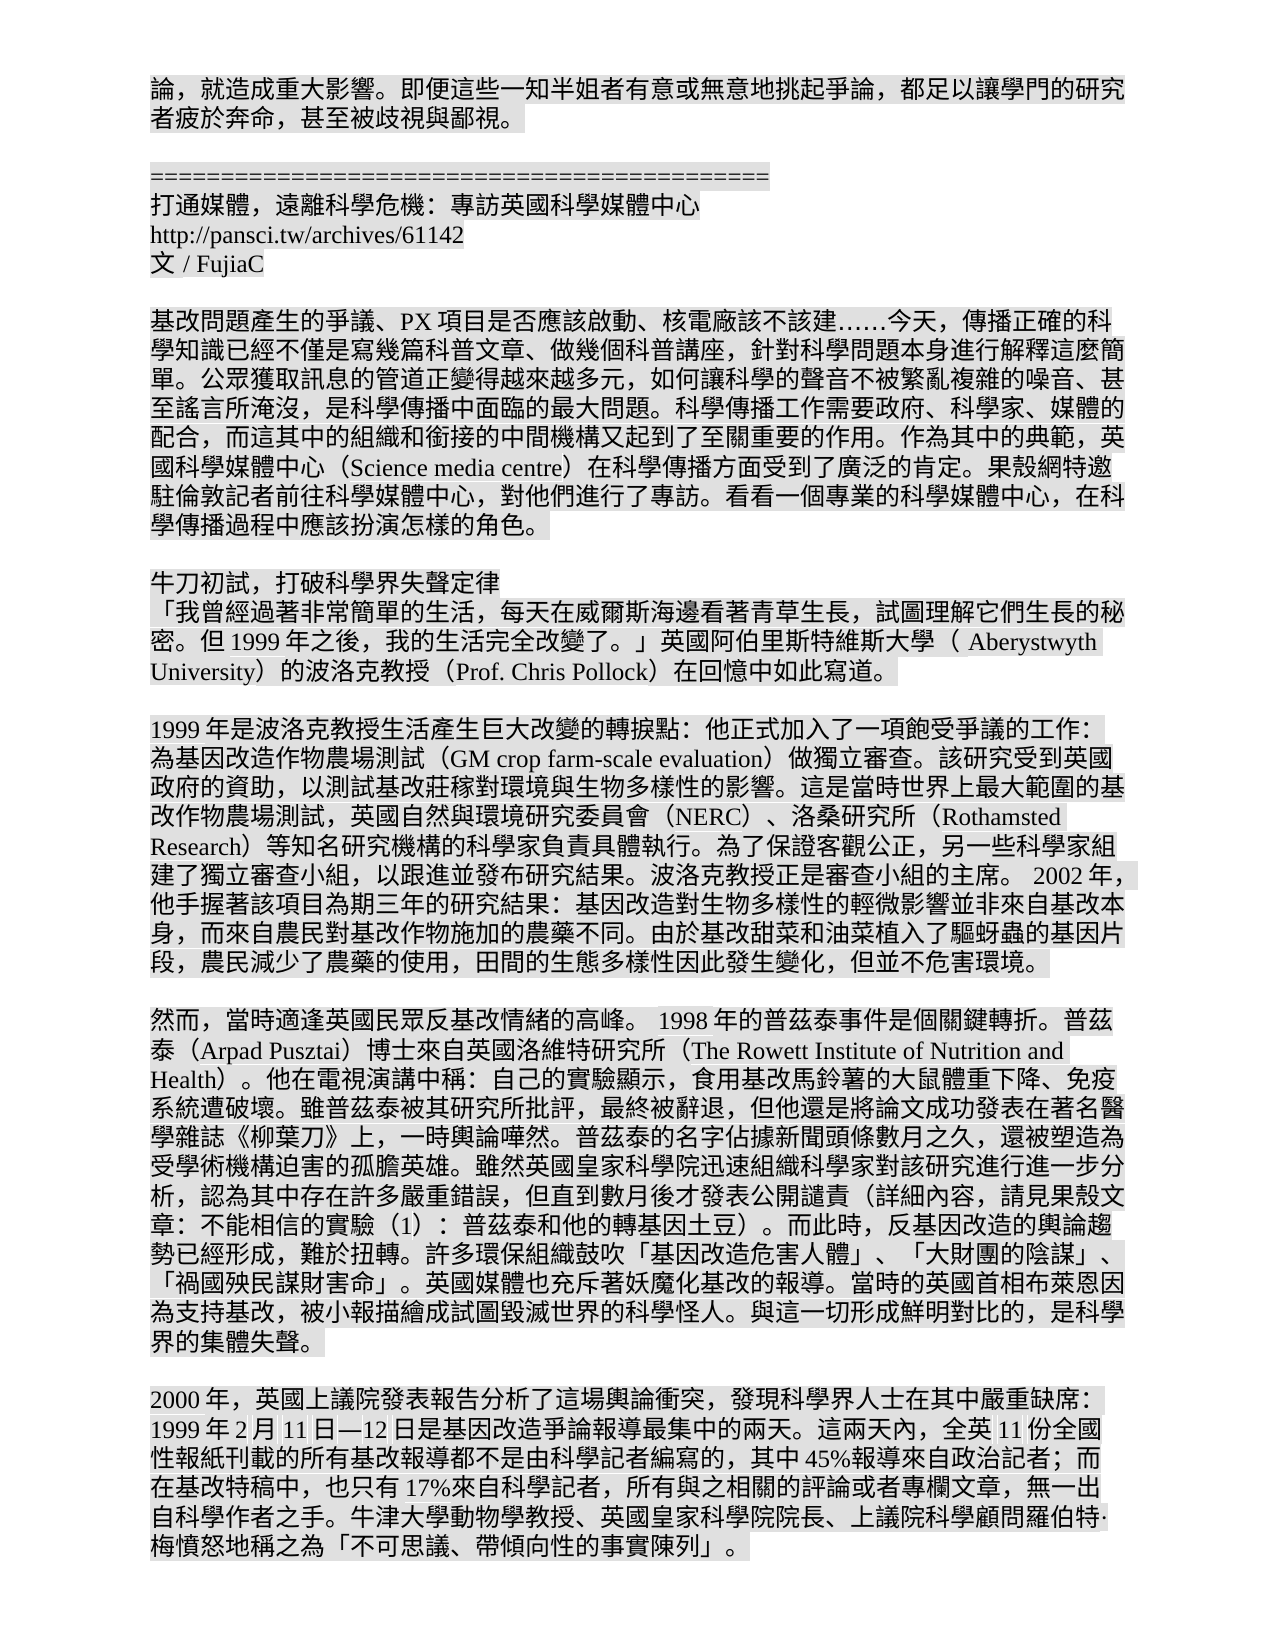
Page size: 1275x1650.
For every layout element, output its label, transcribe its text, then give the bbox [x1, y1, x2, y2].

text 官大學問大，這是其中之一。更多掌握麥克風的名人和學者，在媒體前吊書袋。就我自己從事專業領域中，特別有關於基改的議題，三不五時被綁在火刑架上。看到需多媒體上的人士，對這議題夸夸其言，更別說拿一些非現有證據的說法，製造大量的恐慌。有一些這些議題走向的導論學者和名人，號稱與此領域相關。可是相關領域的研究者，都知道這些在鏡頭前又叫又跳的”相關專業人士“，從未對基改有相關的研究著作。 因為我攻學位的學校是國內醫學相關領域，陳真的所說的醫學倫理，也曾經聽過幾次相關的講座。我只知道不少講稿裡，哲學名詞滿天飛。堆切起來，似乎內容豐富，但聽完總感覺空洞。甚至有些名詞，是來到巴勒網讀陳真的文章時，才知道講者錯誤闡釋或是誤解該詞的意義。 也許對一件事情或一個人而言，無知不是最可怕，一知半解才是恐慌的來源。許多學問真要窮究起來，真是花上幾輩子都不太可能完全了解。連講求可見證據的科學和工程，往往很難讓一般人理解。我曾搭計程車，經過正在蓋捷運的信義路，司機沿途抱怨工程”為什麼要蓋這麼久“。更別說，思想型的學問，如哲學和文學。正因為一般人對於這些學問無能力與無耐心去理解，更從心中產生恐懼與敬畏。所以一知半解者，往往一點點簡單地言論，就造成重大影響。即便這些一知半姐者有意或無意地挑起爭論，都足以讓學門的研究者疲於奔命，甚至被歧視與鄙視。 ============================================ 打通媒體，遠離科學危機：專訪英國科學媒體中心 http://pansci.tw/archives/61142 文 / FujiaC 基改問題產生的爭議、PX項目是否應該啟動、核電廠該不該建……今天，傳播正確的科學知識已經不僅是寫幾篇科普文章、做幾個科普講座，針對科學問題本身進行解釋這麼簡單。公眾獲取訊息的管道正變得越來越多元，如何讓科學的聲音不被繁亂複雜的噪音、甚至謠言所淹沒，是科學傳播中面臨的最大問題。科學傳播工作需要政府、科學家、媒體的配合，而這其中的組織和銜接的中間機構又起到了至關重要的作用。作為其中的典範，英國科學媒體中心（Science media centre）在科學傳播方面受到了廣泛的肯定。果殼網特邀駐倫敦記者前往科學媒體中心，對他們進行了專訪。看看一個專業的科學媒體中心，在科學傳播過程中應該扮演怎樣的角色。 牛刀初試，打破科學界失聲定律 「我曾經過著非常簡單的生活，每天在威爾斯海邊看著青草生長，試圖理解它們生長的秘密。但1999年之後，我的生活完全改變了。」英國阿伯里斯特維斯大學（ Aberystwyth University）的波洛克教授（Prof. Chris Pollock）在回憶中如此寫道。 1999年是波洛克教授生活產生巨大改變的轉捩點：他正式加入了一項飽受爭議的工作：為基因改造作物農場測試（GM crop farm-scale evaluation）做獨立審查。該研究受到英國政府的資助，以測試基改莊稼對環境與生物多樣性的影響。這是當時世界上最大範圍的基改作物農場測試，英國自然與環境研究委員會（NERC）、洛桑研究所（Rothamsted Research）等知名研究機構的科學家負責具體執行。為了保證客觀公正，另一些科學家組建了獨立審查小組，以跟進並發布研究結果。波洛克教授正是審查小組的主席。 2002年，他手握著該項目為期三年的研究結果：基因改造對生物多樣性的輕微影響並非來自基改本身，而來自農民對基改作物施加的農藥不同。由於基改甜菜和油菜植入了驅蚜蟲的基因片段，農民減少了農藥的使用，田間的生態多樣性因此發生變化，但並不危害環境。 然而，當時適逢英國民眾反基改情緒的高峰。 1998年的普茲泰事件是個關鍵轉折。普茲泰（Arpad Pusztai）博士來自英國洛維特研究所（The Rowett Institute of Nutrition and Health）。他在電視演講中稱：自己的實驗顯示，食用基改馬鈴薯的大鼠體重下降、免疫系統遭破壞。雖普茲泰被其研究所批評，最終被辭退，但他還是將論文成功發表在著名醫學雜誌《柳葉刀》上，一時輿論嘩然。普茲泰的名字佔據新聞頭條數月之久，還被塑造為受學術機構迫害的孤膽英雄。雖然英國皇家科學院迅速組織科學家對該研究進行進一步分析，認為其中存在許多嚴重錯誤，但直到數月後才發表公開譴責（詳細內容，請見果殼文章：不能相信的實驗（1）：普茲泰和他的轉基因土豆）。而此時，反基因改造的輿論趨勢已經形成，難於扭轉。許多環保組織鼓吹「基因改造危害人體」、「大財團的陰謀」、「禍國殃民謀財害命」。英國媒體也充斥著妖魔化基改的報導。當時的英國首相布萊恩因為支持基改，被小報描繪成試圖毀滅世界的科學怪人。與這一切形成鮮明對比的，是科學界的集體失聲。 2000年，英國上議院發表報告分析了這場輿論衝突，發現科學界人士在其中嚴重缺席：1999年2月11日—12日是基因改造爭論報導最集中的兩天。這兩天內，全英11份全國性報紙刊載的所有基改報導都不是由科學記者編寫的，其中45%報導來自政治記者；而在基改特稿中，也只有17%來自科學記者，所有與之相關的評論或者專欄文章，無一出自科學作者之手。牛津大學動物學教授、英國皇家科學院院長、上議院科學顧問羅伯特·梅憤怒地稱之為「不可思議、帶傾向性的事實陳列」。 如何把自己的結論告訴公眾，波洛克教授壓力重重。在那樣的輿論環境下，科學家們三年的工作結果可以輕易被媒體與民眾誤讀。波洛克不得不向剛剛成立的英國科學媒體中心（Science media centre）求助。 科學媒體中心成立於2002年。這是一個獨立的非營利機構，依靠慈善基金、政府、企業與公眾的捐款來運營。為了保證其公正獨立性，每一個捐贈方的捐贈金額不得超過機構募資總額的5%。中心的董事會由皇家科學院科學事務主席、皇家藥學學會主席、皇家工程學會首席執行官等組成，顧問團則包括《自然》雜誌主編、英國政府科學大臣、重要媒體的科學編輯。用CEO福克斯（Fiona Fox）的話說，科學媒體中心是「科學與媒體之間的前線」。 接到波洛克教授的求助後，科學媒體中心立即決定安排一場記者會，公佈基改作物農場測試的結果。各大媒體與小報的科學記者們逐漸收到邀請，但政府官員禁止入場。資助該項研究的政府機構官員要求科學家先為他們提供一份內部報告，但遭到了科學家的拒絕。 與此同時，波洛克和其他相關科學家在科學媒體中心的幫助下，開始了緊張的發表會排練。他回憶說：「科學媒體中心提出了許多建議。每當我們使用到晦澀的術語或者說到令人費解的原理時，他們就會喊停。」喊停的方法很特別，他們會說「kiss 」，意思是「keep it simple, stupid」（說簡單點，傻瓜）。 「走進記者會會場是我做過的最恐懼的事情。」波洛克教授寫到。幸好，記者會非常順利。在進行了長達一小時的演講後，波洛克立刻離開會場，去向研究的資助方，曾提出想要一份內部報告的部長做匯報，他的同事則留在現場，回答記者的提問。之後，他們又進行許多場學術演講，描述該項科研中的各種分析細節。這次記者會的效果顯著。第二天，幾乎所有的到會媒體都發表了詳盡的報導，準確解釋了幾乎所有科學細節。 科學媒體中心趁勢追擊，發動更多科學家發表對基因改造的看法，每天發送到各大科學記者的信箱，讓他們了解基改技術的科學事實。英國媒體上，妖魔化基改技術的言論因此逐漸減少，民眾終於能直接收聽來自科學界的聲音了。 秉筆作劍，迎擊極端環保組織 然而，圍繞基因改造的爭議卻從未停歇。這一次被捲到風口浪尖上的，是世界上最古老的植物研究機構——洛桑研究所（Rothamsted Research）。服務於這個已有170多年歷史的機構的科學家們研究出一種基改小麥，可以釋放出警告訊號，以吸引蚜蟲的天敵，這樣就能阻攔蚜蟲、減少使用殺蟲劑。 2011年，這種小麥進入田間測試環節，科學家也因此面臨輿論壓力。 洛桑研究所完全可以選擇用沉默來應對外界的喧囂。但與10年前不同，洛桑研究所不願陷於公眾的誤解之中。他們作好了要公開整個測試的準備。他們堅信，只有坦誠才能消除誤解，他們要和公眾直接對話。他們製作基改知識的傳單，設立科普基改的網站；他們與當地居民和學校進行交流，邀請議員、養蜂人，甚至反基改的環保組織參觀農田；他們希望大眾能了解，這是個田間實驗，我們需要這樣的實驗。科學家的工作沒有白費。許多曾經在在當地瘋傳的謠言，比如「政府秘密測試」、「小麥通過風中授粉污染其他農田」、「小麥含有動物基因」、「測試為商業利益」等等，不攻自破，漸漸平息。 洛桑研究所的科學家們受到了鼓舞。他們希望能夠讓全國人民都知道他們的工作。 2012年1月，在科學媒體中心的協助下，洛桑研究所召開了一次記者會，會上休格斯博士（Darren Huges）走向媒體介紹了自己的工作。當第二天各大報導見諸媒體時，休格斯無法抑制自己的驚喜：「媒體的報導原來是可以是科學的。」 然而，「大戰」才剛剛揭幕。洛桑研究所的舉動引起了反基改的環保組織的注意，成為反基改極端分子的目標。一個名叫「取回麵粉」（Take the flour back）的NGO宣稱，將在5月27日進入研究所毀壞基改農田。在聞「基因改造」色變的主流輿論風氣下，這個抗議活動還獲得一些政客的支持。為了保護研究成果，科學家們別無選擇。他們在Youtube上發布呼籲停止毀田的影片，開了推特帳號與大眾及抗議者公開討論，並開放網路連署活動呼籲停止毀田。在科學媒體中心的幫助下，他們給這個NGO寫了封公開信。在信中，科學家們寫道： 「你們說基改作物未曾被合理測試過。但我們現在要進行測試了，你們卻要在我們得到任何有用訊息前來毀壞實驗。阻止獲取知識，在這個用理性辯論的時代不是一個有效的方式。你們打算做的事情，就相當於把圖書館中的書籍燒毀，阻止別人發現書中的秘密。」 「我們將這個基改田間測試看作我們不可動搖的信念中的一部分——研究永不停止，技術永不會也不將隨時間而凍結。社會前進的步伐不曾因對曳引機的害怕，而停止在馬車拉犁的時代。我們不曾因滿足小麥可以養活人類，或因害怕它們不再與從前一樣，而停止尋找更好的小麥。” 「作為科學家，我們深深知道，我們並沒有所有問題的答案。這就是為什麼我們需要做實驗。這也是為什麼你們不應該破壞實驗的原因。」 科學媒體中心在第一時間將公開信轉發到各大媒體——從端莊的《衛報》到熱愛八卦的《每日鏡報》，輿論再次沸騰。洛桑研究所收到無數採訪請求，一時應接不暇。這時，科學媒體中心再次伸出援手，編寫了基改科學基礎的科普短文發給各大媒體。他們還採訪了其他科學家對基改測試的看法，並組織其他機構的科學家接受媒體採訪。科學媒體中心甚至派出工作人員，陪同記者進入洛桑研究所採訪。 科學媒體中心的賽克斯（Edward Sykes）博士回憶道：「記者可以去到任何角落拍攝所有需要的鏡頭。但當記者問起哪些田地為基改作物時，科學家們遲疑了——他們害怕記者會發表『基改作物地圖』。這樣一來，抗議者就能夠準確破壞基改作物。那個時候，抗議者們就在外面，被警察攔著。但最後，科學家們還是勇敢地回答了所有問題。」 毀田行動最終被警察阻止。「但只有時間能告訴我們，大家的努力對這場輿論爭奪戰有多少效果。」格博士說。科學媒體中心的首席執行官福克斯則說：「我覺得科學與媒體的關係正在逐漸變得積極。」2012年9月，當法國人塞拉利尼的研究小組發表了一篇食用基因改造玉米的大鼠易得癌的論文時，不到半小時時間，許多科學家已經找到科學媒體中心，紛紛指出論文的錯誤百出（詳細內容，請見果殼文章：轉基因玉米致癌研究撤稿：解決科學爭議的專業化之道）。他們的意見在第一時間被傳達到了媒體，呈現在公眾面前。 輿論三分，政府、媒體、科學家 2011年3月11日，東日本大地震爆發。地震對福島核電廠造成了嚴重的破壞，一場全球性的核危機隨之而來。歐盟的一位官員甚至將其稱為「末世大災難」（apocalypse）。核危機造成的恐慌情緒，使歐洲多國政府公開表示會推遲或取消核電廠項目。人們聞核色變。 路透社的衛生與科學記者凱蘭德（Kate Kelland）清楚地知道，此時的核輻射風險報導有多重要。但她卻對核物理一無所知。她在科學媒體中心事件回憶中寫道：「我不怕大家嘲笑（或許我應該慚愧），一開始我基本是盲人摸象。我在路透社跑衛生科學新聞剛滿一年，才開始理解癌症新藥、豬流感疫苗與瘧疾等名詞。而核危對我來說實在是太遙遠了。我第一次在寫作中碰到了『毫西弗』（mSv）、『放射性同位素』這樣的詞彙。」 凱蘭德極其迫切地希望得到專家的幫助，以便評估事件對公眾可能造成的影響。但她又需要衡量科學家的可信度：這些科學家為誰工作？他們有多少應對核漏的經驗？他們是否服務於核能工業？他們用於評估現狀的資訊來自何方？ 科學媒體中心為凱蘭德這樣的記者提供了許多便利。他們在網站上發布了「事實頁面」，匯集簡短而全面的文章。這些短文由科學媒體中心的工作人員根據科學文獻編寫，方便記者迅速了解與新聞事件有關的科學事實：輻射有不同的類型；輻射可來自日光與食物，也可來自乘坐飛機與核電廠洩露；核輻射測量的單位是西弗，1西弗等於1000毫西弗，1毫西弗等於1000微西弗；核輻射劑量與對人體影響之間的關係等。更多的訊息是關於核電廠的：核電廠由哪些部分組成；壓水式反應爐和沸水式反應爐（福島核電廠）有什麼區別；英國核電廠所用的氣冷反應堆又是怎麼回事……這些簡潔明要的事實闡述，給記者們提供了巨大幫助。 科學媒體中心也積極聯絡科學家為媒體提供幫助。福島事件爆發不到24小時，英國薩里大學（University of Surrey）核物理教授雷根（Paddy Regan）就接到科學媒體中心的來信，請他對福島第一核電廠的情形予以評價。雷根教授此前曾經與科學媒體中心合作過，對這個機構印像很好，所以他迅速做了一些點評。這些文字很快被轉送到各大媒體。讓雷根沒有想到的是，第二天，媒體的採訪需求蜂擁而至，遠遠超出了他的想像。不過，並非每一位科學家都能直接面對公眾。科學媒體中心CEO福克斯在部落格上寫道：「政府資助的科學機構一再表示歉意，已有禁令下達，他們什麼都不能說。」 而那些願意對公眾發聲的科學家，則覺得受益匪淺。雷根教授表示：「在一次BBC的晨間節目中，我和帝國理工大學的生物教授托馬斯一起出席。她冷靜而有魅力地講述車諾比核電廠事故後的生物影響，這種討論核物理的氛圍實在是超乎想像。」科學媒體中心還在組織了記者會，邀請應用核科學家、核物理學家、流行病學專家與地理學家一同與媒體見面，接受媒體轟炸式的提問。 凱蘭德就這樣每天不停與這些科學家對話。她由衷感謝科學媒體中心：「記者們能做到的，是保證我們採訪的是最好的專家，在最充分的訊息上提供最準確的判斷。科學媒體中心使這個事情成真了。」雷根教授則對記者的報導水準十分驚訝：「採訪我們的記者都能問出很有見解的問題，顯然他們已經掌握了其背後的科學知識。」但科學媒體中心的賽克斯博士卻沒有那麼樂觀，他如此總結福島核危機後的英國：「負責制定政策的官員能看到科學家的分析，卻禁止他們發言；公眾生活在困惑與不安中，不知道發生了什麼，不知道應該怎麼辦；狂歡的媒體則樂於用各種方法填充版面，消費這一場災難。」 「在一線工作了10年，現在我想對科學界說：『鼓起勇氣』。」科學媒體中心CEO福克斯說，「與媒體積極互動，可以增加科學的覆蓋面。這麼做，危機也就遠了。」 轉載自果殼網 [150, 75, 1125, 1561]
